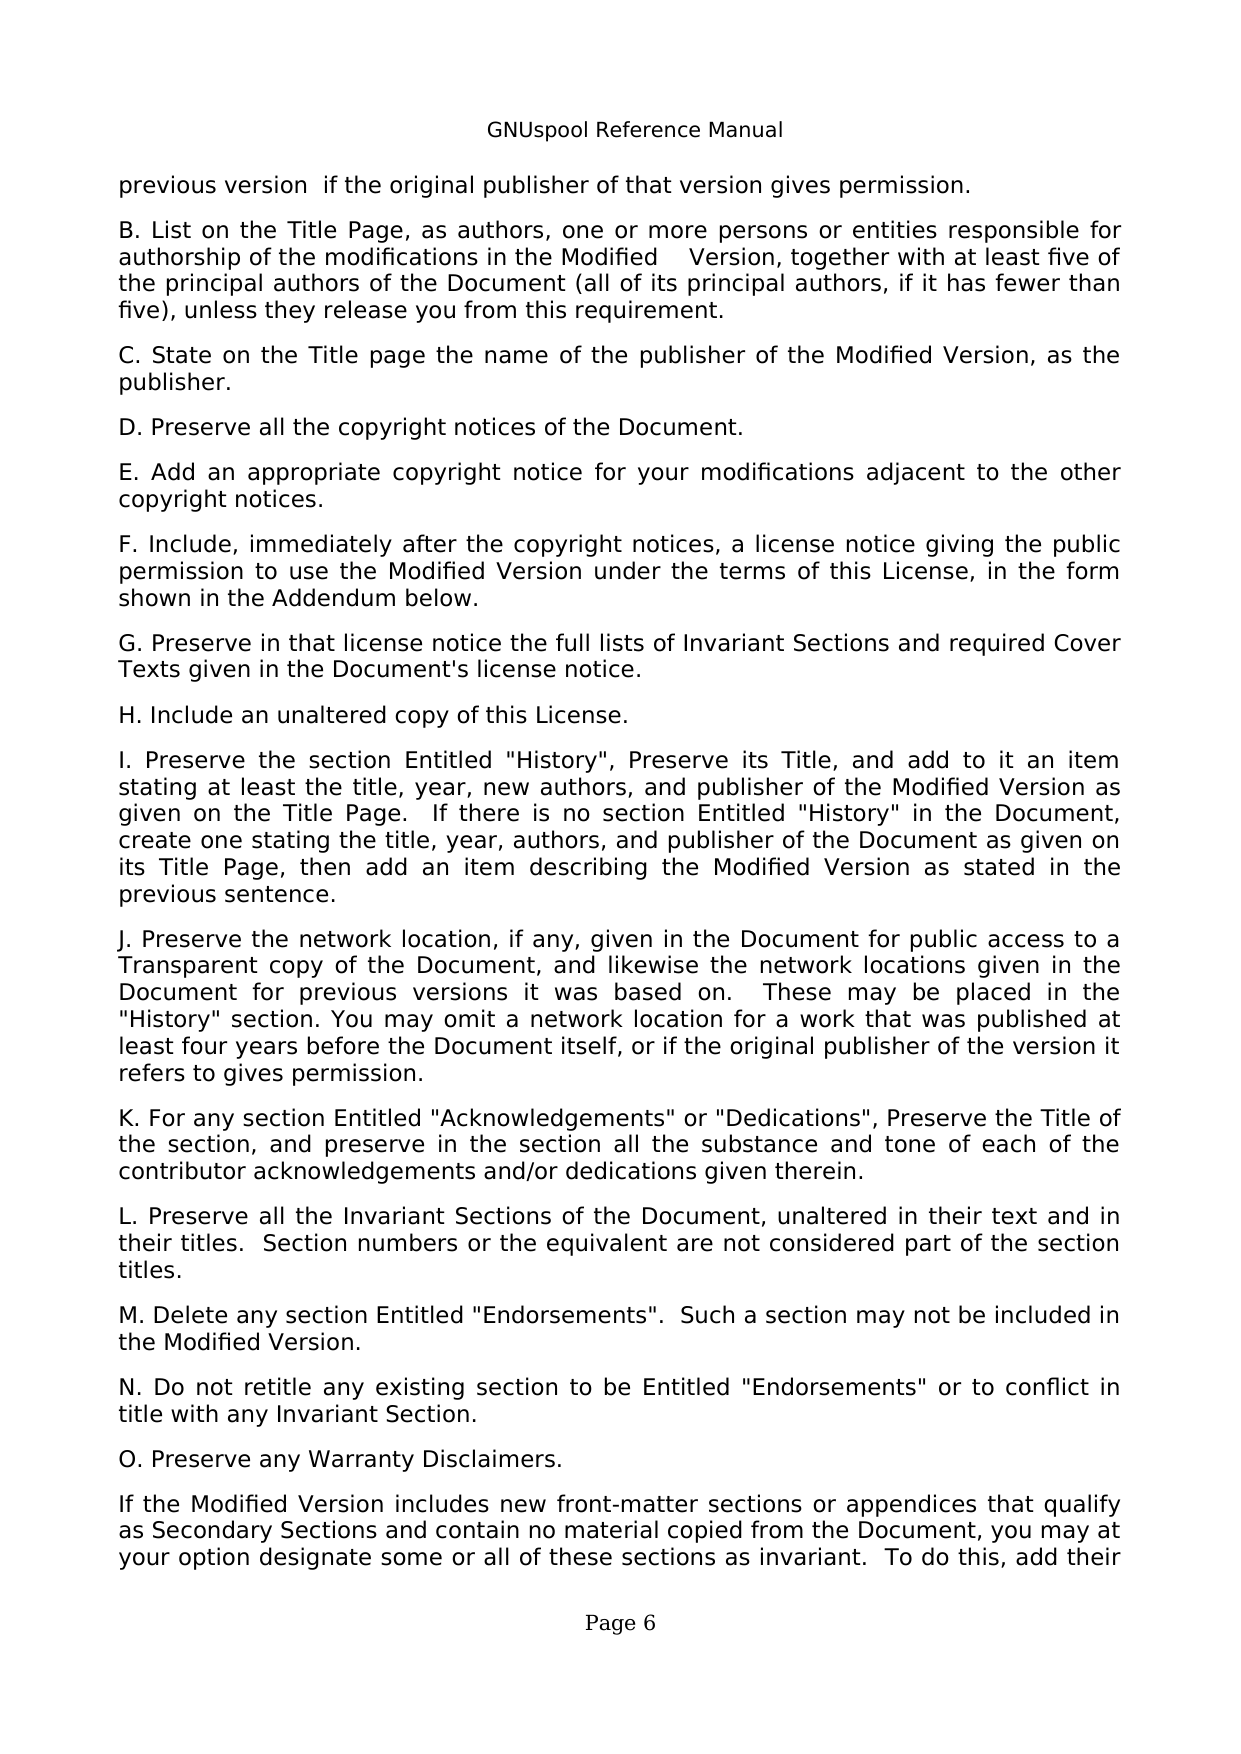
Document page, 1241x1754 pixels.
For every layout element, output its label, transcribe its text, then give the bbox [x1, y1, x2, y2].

text F. Include, immediately after the copyright notices, a license notice giving the public permission to use the Modified Version under the terms of this License, in the form shown in the Addendum below. [118, 531, 1122, 612]
text J. Preserve the network location, if any, given in the Document for public access to a Transparent copy of the Document, and likewise the network locations given in the Document for previous versions it was based on. These may be placed in the "History" section. You may omit a network location for a work that was published at least four years before the Document itself, or if the original publisher of the version it refers to gives permission. [118, 926, 1122, 1086]
text M. Delete any section Entitled "Endorsements". Such a section may not be included in the Modified Version. [118, 1302, 1122, 1356]
text If the Modified Version includes new front-matter sections or appendices that qualify as Secondary Sections and contain no material copied from the Document, you may at your option designate some or all of these sections as invariant. To do this, add their [118, 1491, 1122, 1571]
text G. Preserve in that license notice the full lists of Invariant Sections and required Cover Texts given in the Document's license notice. [118, 630, 1122, 683]
text O. Preserve any Warranty Disclaimers. [118, 1446, 1122, 1473]
text previous version if the original publisher of that version gives permission. [118, 172, 1122, 199]
text E. Add an appropriate copyright notice for your modifications adjacent to the other copyright notices. [118, 459, 1122, 513]
text I. Preserve the section Entitled "History", Preserve its Title, and add to it an item stating at least the title, year, new authors, and publisher of the Modified Version as given on the Title Page. If there is no section Entitled "History" in the Document, create one stating the title, year, authors, and publisher of the Document as given on its Title Page, then add an item describing the Modified Version as stated in the previous sentence. [118, 747, 1122, 907]
text L. Preserve all the Invariant Sections of the Document, unaltered in their text and in their titles. Section numbers or the equivalent are not considered part of the section titles. [118, 1203, 1122, 1284]
text H. Include an unaltered copy of this License. [118, 702, 1122, 728]
text K. For any section Entitled "Acknowledgements" or "Dedications", Preserve the Title of the section, and preserve in the section all the substance and tone of each of the contributor acknowledgements and/or dedications given therein. [118, 1105, 1122, 1185]
text B. List on the Title Page, as authors, one or more persons or entities responsible for authorship of the modifications in the Modified Version, together with at least five of the principal authors of the Document (all of its principal authors, if it has fewer than five), unless they release you from this requirement. [118, 217, 1122, 324]
text D. Preserve all the copyright notices of the Document. [118, 414, 1122, 441]
text C. State on the Title page the name of the publisher of the Modified Version, as the publisher. [118, 342, 1122, 396]
text N. Do not retitle any existing section to be Entitled "Endorsements" or to conflict in title with any Invariant Section. [118, 1374, 1122, 1427]
